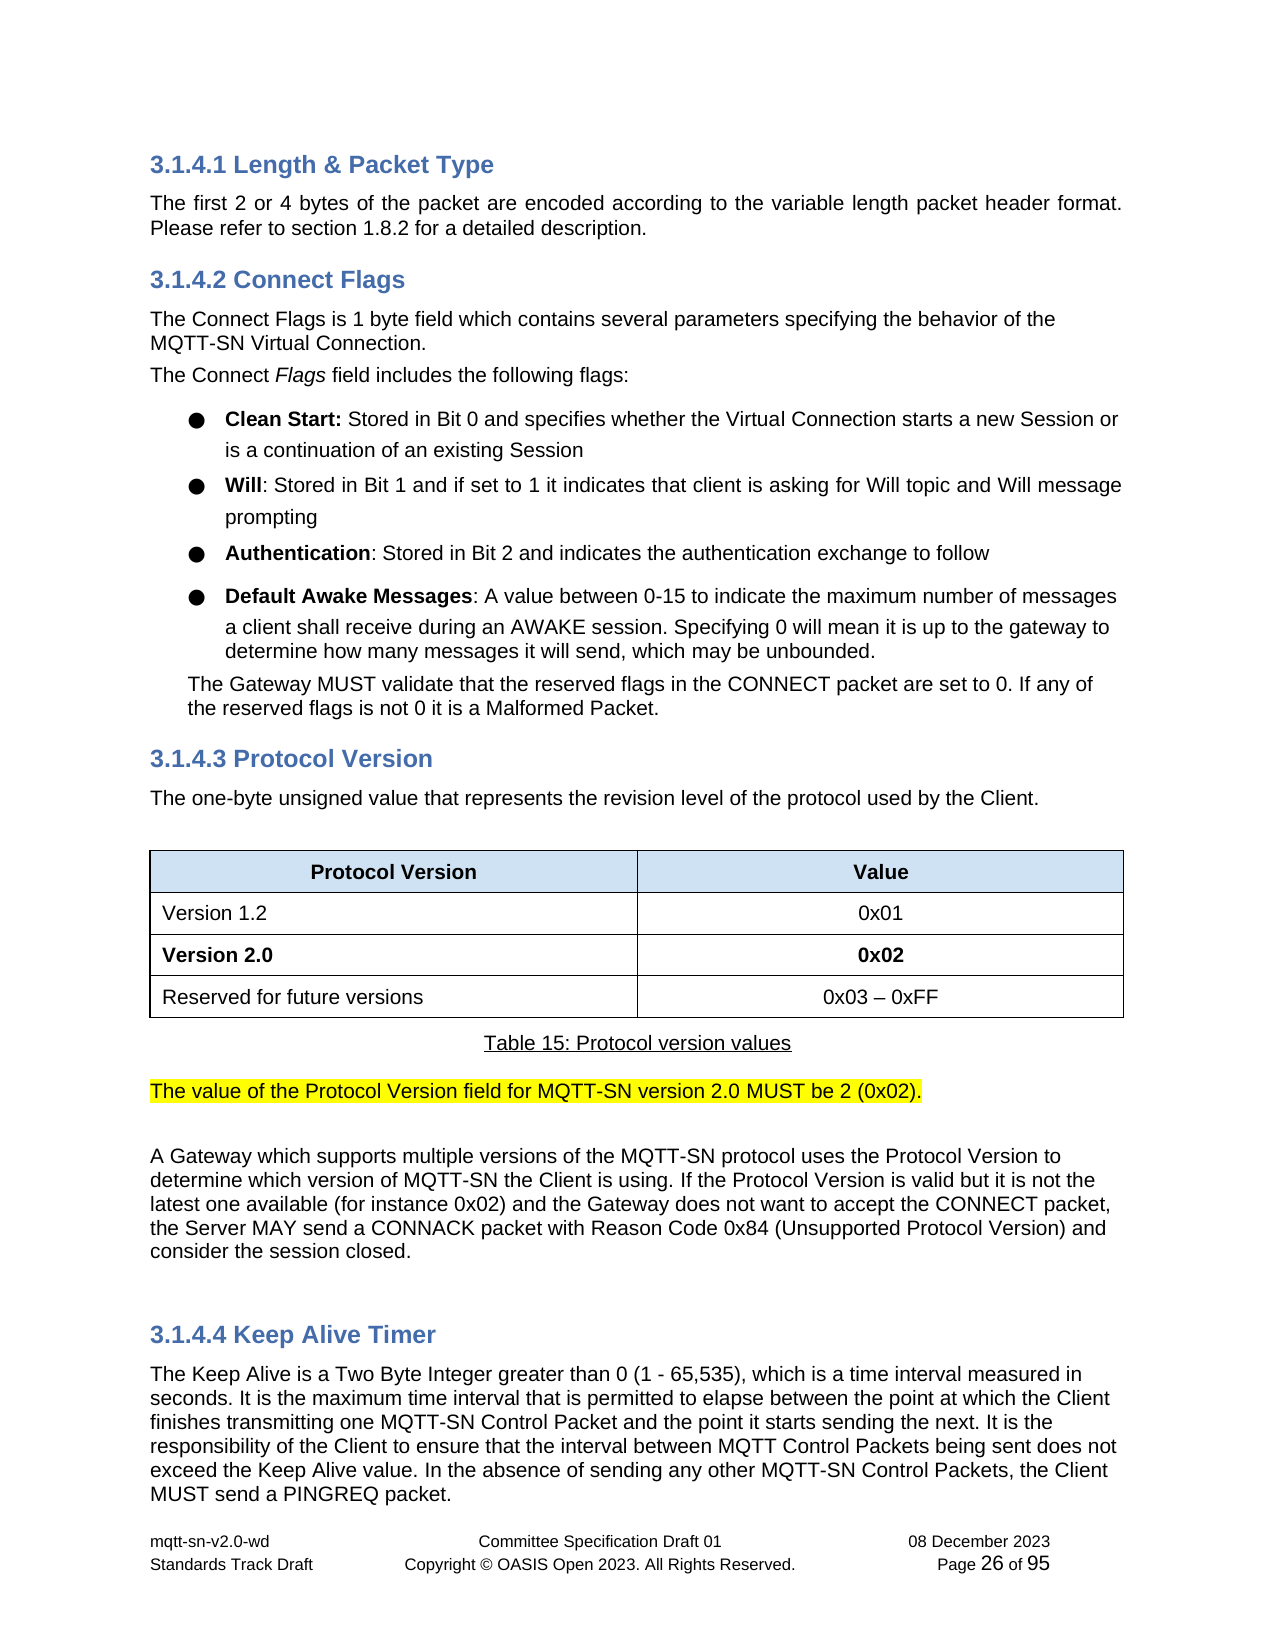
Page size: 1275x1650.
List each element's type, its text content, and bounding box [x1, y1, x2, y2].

table_header Protocol Version [151, 851, 637, 892]
table_cell Reserved for future versions [151, 976, 637, 1017]
table_cell 0x03 – 0xFF [638, 976, 1123, 1017]
table_cell Version 2.0 [151, 935, 637, 975]
list Clean Start: Stored in Bit 0 and specifies whether the Virtual Connection starts a new Session or is a continuation of an existing Session [187, 395, 1124, 462]
subtitle 3.1.4.3 Protocol Version [150, 744, 1125, 773]
list Default Awake Messages: A value between 0-15 to indicate the maximum number of messages a client shall receive during an AWAKE session. Specifying 0 will mean it is up to the gateway to determine how many messages it will send, which may be unbounded. [187, 572, 1124, 663]
list Authentication: Stored in Bit 2 and indicates the authentication exchange to follow [187, 530, 1124, 572]
text The Connect Flags field includes the following flags: [150, 363, 1124, 387]
table_cell Version 1.2 [151, 893, 637, 933]
list Will: Stored in Bit 1 and if set to 1 it indicates that client is asking for Will topic and Will message prompting [187, 462, 1124, 529]
text The first 2 or 4 bytes of the packet are encoded according to the variable length packet header format. Please refer to section 1.8.2 for a detailed description. [150, 191, 1124, 240]
text The Keep Alive is a Two Byte Integer greater than 0 (1 - 65,535), which is a time interval measured in seconds. It is the maximum time interval that is permitted to elapse between the point at which the Client finishes transmitting one MQTT-SN Control Packet and the point it starts sending the next. It is the responsibility of the Client to ensure that the interval between MQTT Control Packets being sent does not exceed the Keep Alive value. In the absence of sending any other MQTT-SN Control Packets, the Client MUST send a PINGREQ packet. [150, 1362, 1125, 1506]
subtitle 3.1.4.1 Length & Packet Type [150, 150, 1125, 179]
subtitle 3.1.4.2 Connect Flags [150, 265, 1125, 294]
text The value of the Protocol Version field for MQTT-SN version 2.0 MUST be 2 (0x02). [150, 1079, 1125, 1103]
table_header Value [638, 851, 1123, 892]
text A Gateway which supports multiple versions of the MQTT-SN protocol uses the Protocol Version to determine which version of MQTT-SN the Client is using. If the Protocol Version is valid but it is not the latest one available (for instance 0x02) and the Gateway does not want to accept the CONNECT packet, the Server MAY send a CONNACK packet with Reason Code 0x84 (Unsupported Protocol Version) and consider the session closed. [150, 1143, 1125, 1263]
table_cell 0x01 [638, 893, 1123, 933]
subtitle 3.1.4.4 Keep Alive Timer [150, 1321, 1125, 1349]
text Table 15: Protocol version values [150, 1030, 1125, 1054]
table_cell 0x02 [638, 935, 1123, 975]
text The Connect Flags is 1 byte field which contains several parameters specifying the behavior of the MQTT-SN Virtual Connection. [150, 307, 1125, 354]
text The one-byte unsigned value that represents the revision level of the protocol used by the Client. [150, 786, 1125, 809]
text The Gateway MUST validate that the reserved flags in the CONNECT packet are set to 0. If any of the reserved flags is not 0 it is a Malformed Packet. [187, 671, 1124, 719]
